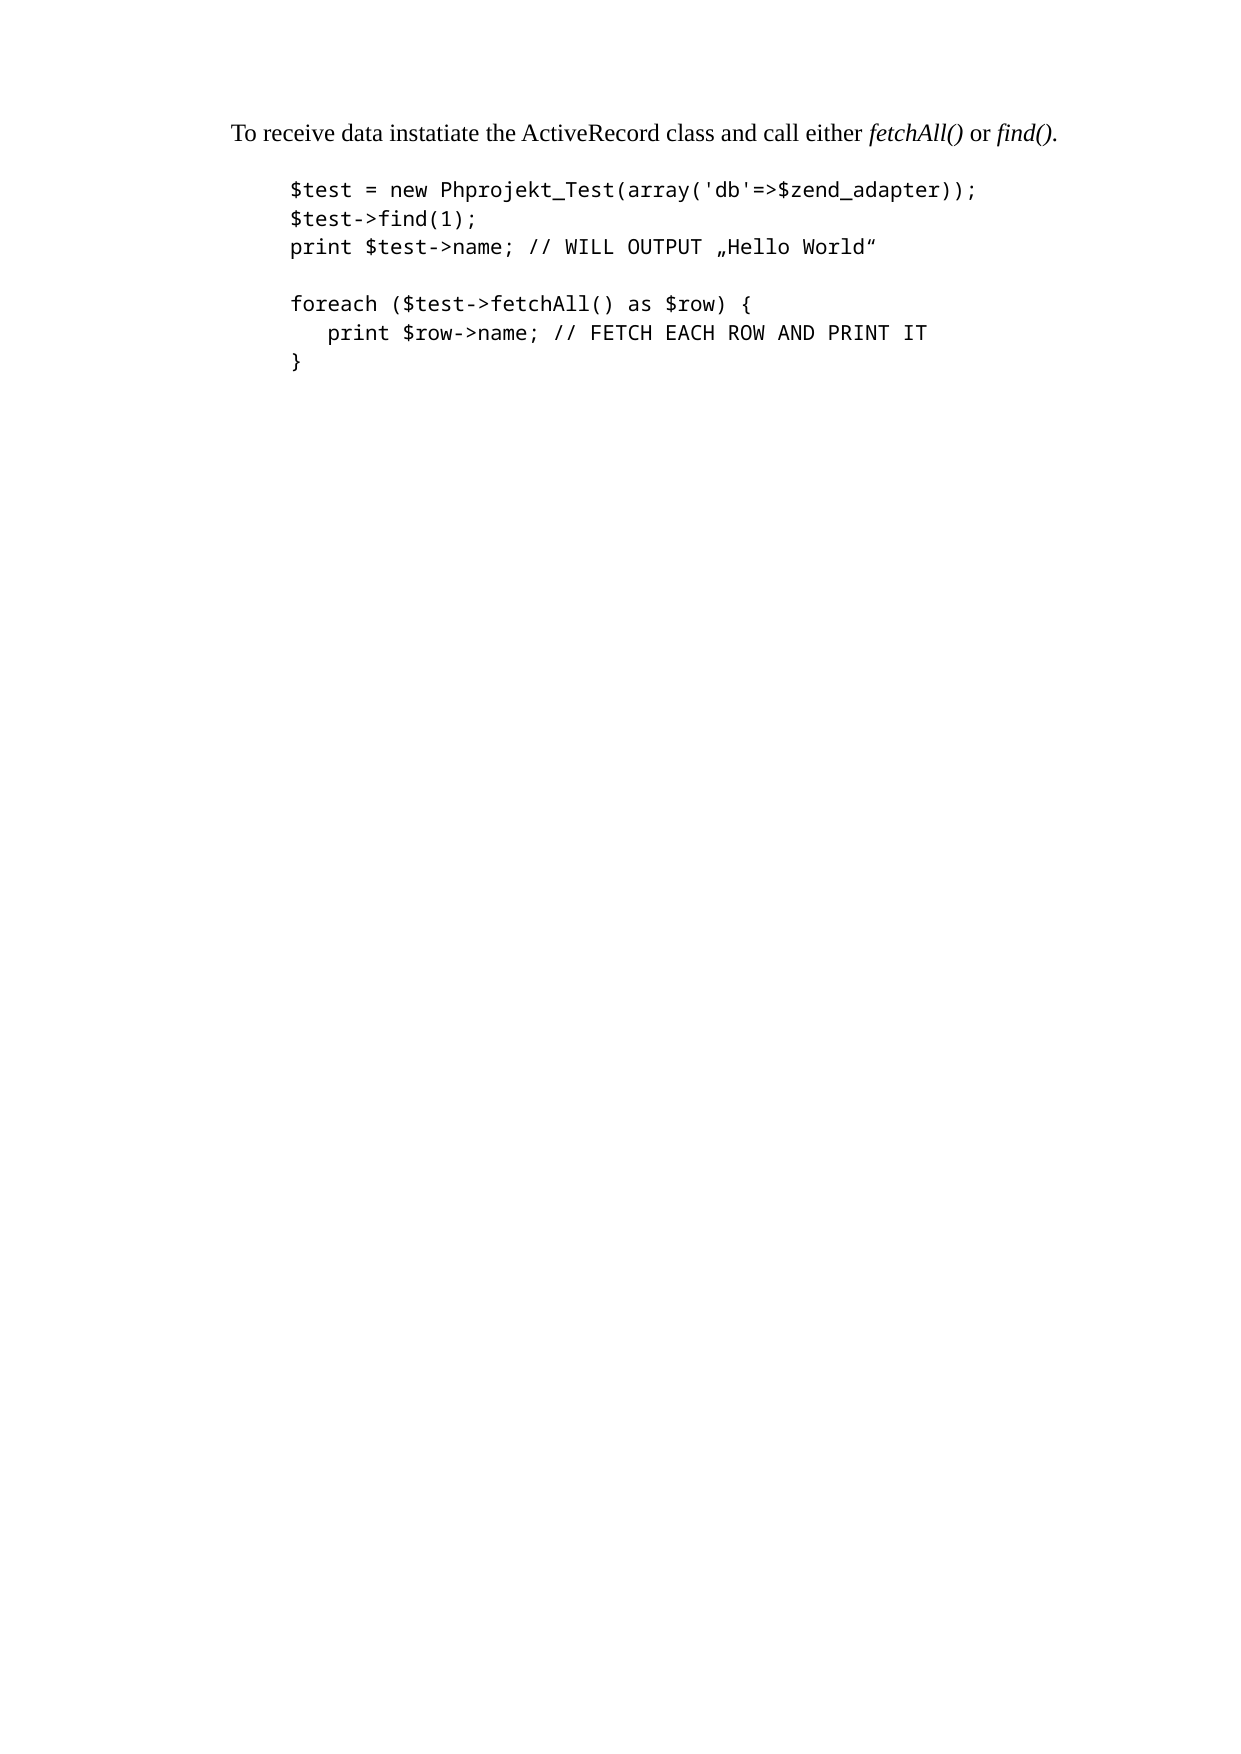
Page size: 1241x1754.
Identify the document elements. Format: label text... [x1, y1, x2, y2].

list print $row->name; // FETCH EACH ROW AND PRINT IT [290, 318, 1122, 346]
list To receive data instatiate the ActiveRecord class and call either fetchAll() or find(). [193, 118, 1122, 147]
list } [252, 346, 1122, 375]
list foreach ($test->fetchAll() as $row) { [252, 289, 1122, 318]
list print $test->name; // WILL OUTPUT „Hello World“ [252, 232, 1122, 261]
list $test->find(1); [252, 204, 1122, 232]
list $test = new Phprojekt_Test(array('db'=>$zend_adapter)); [252, 176, 1122, 204]
